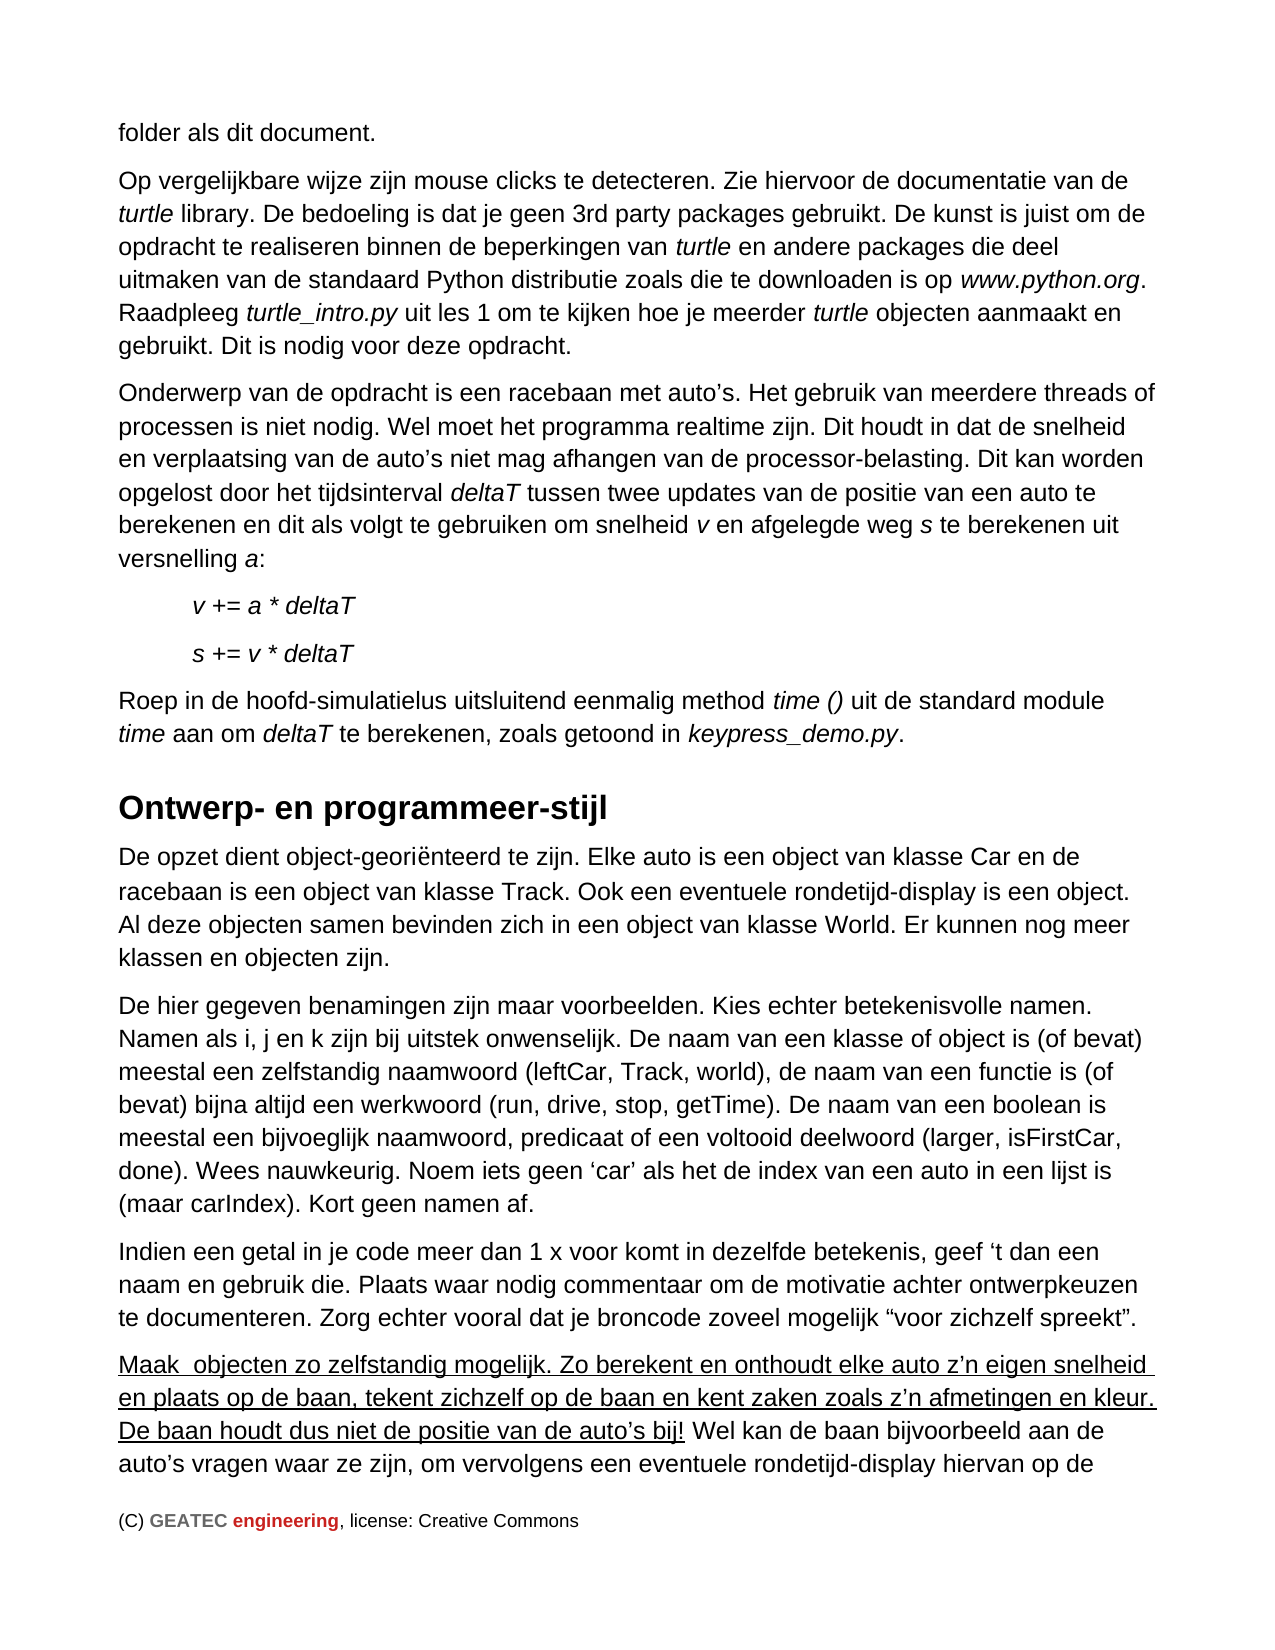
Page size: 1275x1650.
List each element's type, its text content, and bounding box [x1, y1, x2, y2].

text De hier gegeven benamingen zijn maar voorbeelden. Kies echter betekenisvolle namen. Namen als i, j en k zijn bij uitstek onwenselijk. De naam van een klasse of object is (of bevat) meestal een zelfstandig naamwoord (leftCar, Track, world), de naam van een functie is (of bevat) bijna altijd een werkwoord (run, drive, stop, getTime). De naam van een boolean is meestal een bijvoeglijk naamwoord, predicaat of een voltooid deelwoord (larger, isFirstCar, done). Wees nauwkeurig. Noem iets geen ‘car’ als het de index van een auto in een lijst is (maar carIndex). Kort geen namen af. [118, 991, 1157, 1218]
text De opzet dient object-georiënteerd te zijn. Elke auto is een object van klasse Car en de racebaan is een object van klasse Track. Ook een eventuele rondetijd-display is een object. Al deze objecten samen bevinden zich in een object van klasse World. Er kunnen nog meer klassen en objecten zijn. [118, 839, 1157, 972]
text Indien een getal in je code meer dan 1 x voor komt in dezelfde betekenis, geef ‘t dan een naam en gebruik die. Plaats waar nodig commentaar om de motivatie achter ontwerpkeuzen te documenteren. Zorg echter vooral dat je broncode zoveel mogelijk “voor zichzelf spreekt”. [118, 1237, 1157, 1331]
text s += v * deltaT [192, 639, 1157, 667]
text Onderwerp van de opdracht is een racebaan met auto’s. Het gebruik van meerdere threads of processen is niet nodig. Wel moet het programma realtime zijn. Dit houdt in dat de snelheid en verplaatsing van de auto’s niet mag afhangen van de processor-belasting. Dit kan worden opgelost door het tijdsinterval deltaT tussen twee updates van de positie van een auto te berekenen en dit als volgt te gebruiken om snelheid v en afgelegde weg s te berekenen uit versnelling a: [118, 378, 1157, 572]
subtitle Ontwerp- en programmeer-stijl [118, 788, 1157, 826]
text Maak objecten zo zelfstandig mogelijk. Zo berekent en onthoudt elke auto z’n eigen snelheid en plaats op de baan, tekent zichzelf op de baan en kent zaken zoals z’n afmetingen en kleur. [118, 1350, 1157, 1408]
text folder als dit document. [118, 118, 1157, 147]
text Op vergelijkbare wijze zijn mouse clicks te detecteren. Zie hiervoor de documentatie van de turtle library. De bedoeling is dat je geen 3rd party packages gebruikt. De kunst is juist om de opdracht te realiseren binnen de beperkingen van turtle en andere packages die deel uitmaken van de standaard Python distributie zoals die te downloaden is op www.python.org. Raadpleeg turtle_intro.py uit les 1 om te kijken hoe je meerder turtle objecten aanmaakt en gebruikt. Dit is nodig voor deze opdracht. [118, 166, 1157, 359]
text De baan houdt dus niet de positie van de auto’s bij! Wel kan de baan bijvoorbeeld aan de auto’s vragen waar ze zijn, om vervolgens een eventuele rondetijd-display hiervan op de [118, 1410, 1157, 1478]
text v += a * deltaT [192, 591, 1157, 620]
text Roep in de hoofd-simulatielus uitsluitend eenmalig method time () uit de standard module time aan om deltaT te berekenen, zoals getoond in keypress_demo.py. [118, 686, 1157, 748]
